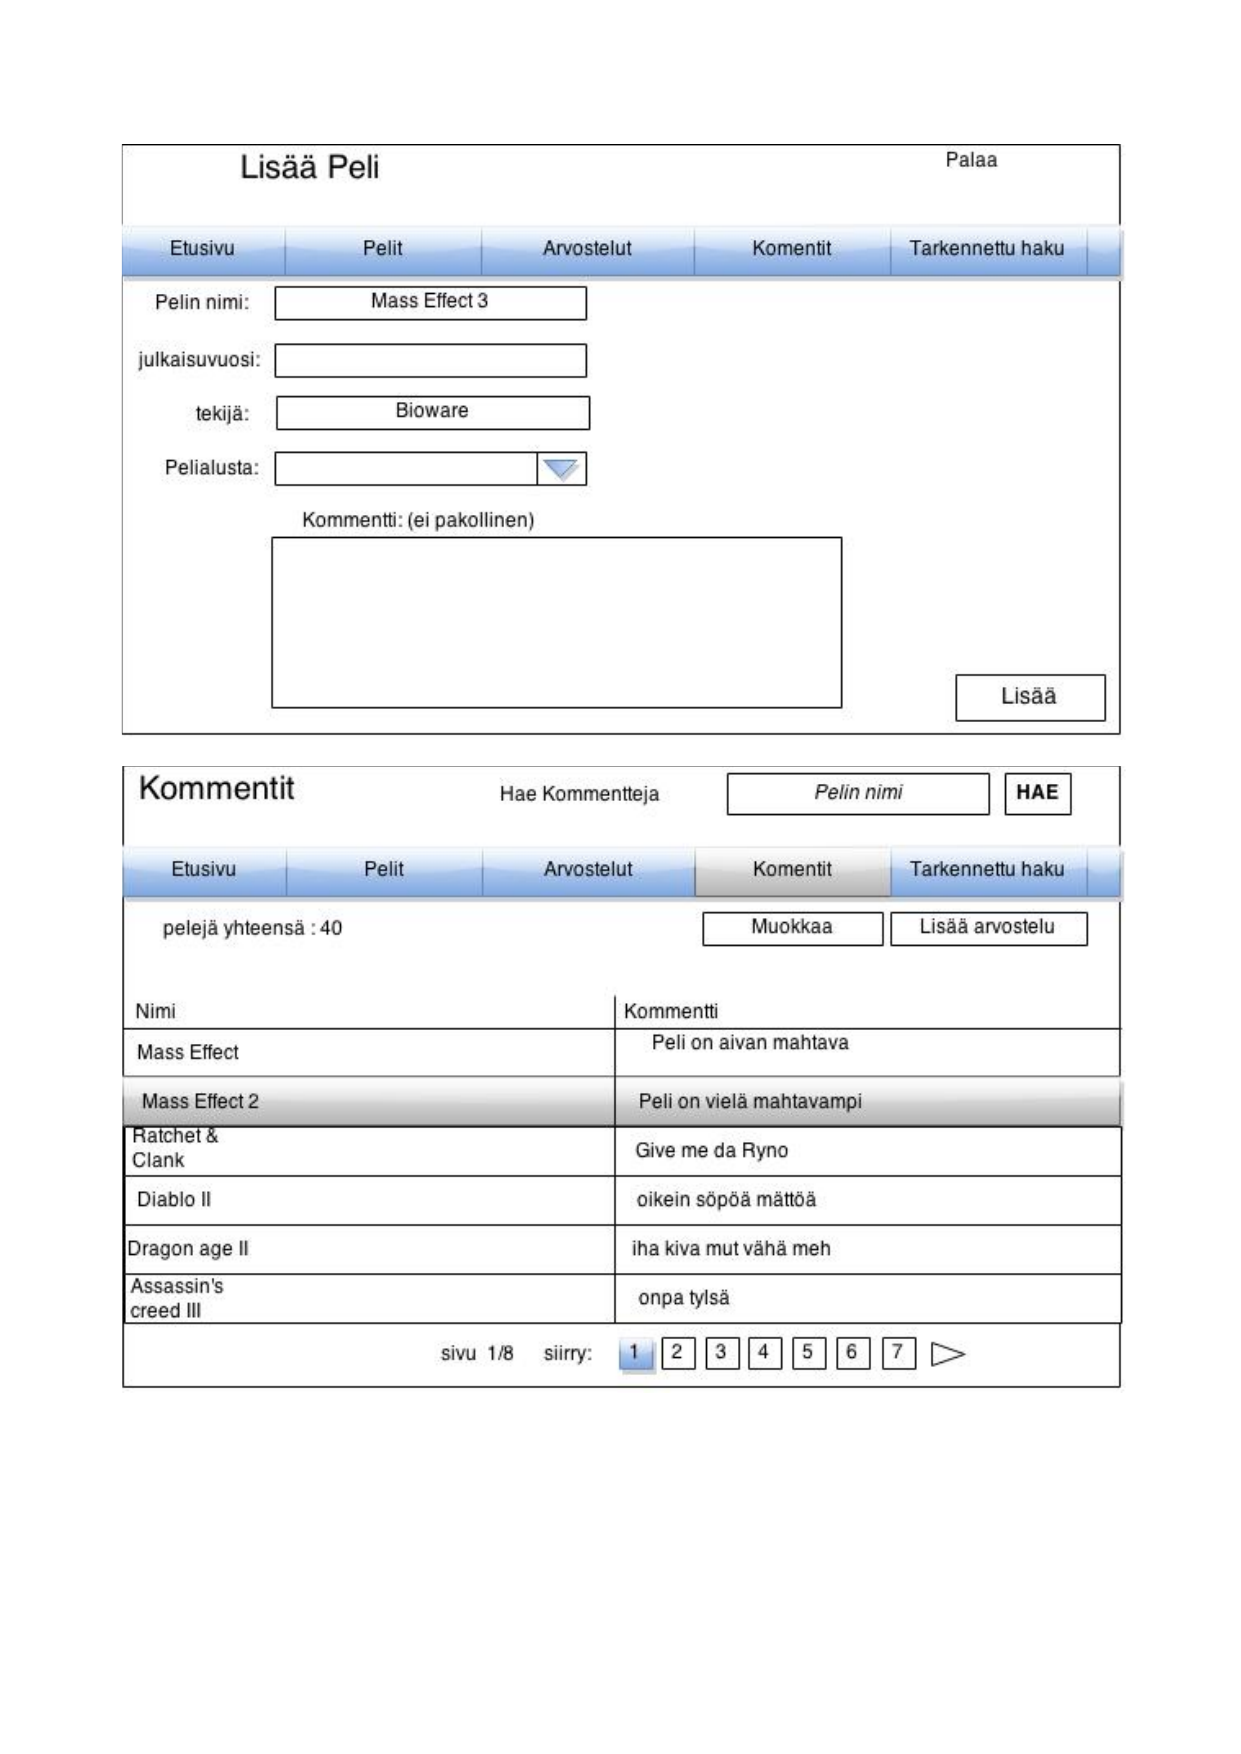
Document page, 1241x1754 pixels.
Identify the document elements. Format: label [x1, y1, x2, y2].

picture [121, 766, 1126, 1393]
picture [121, 144, 1126, 740]
